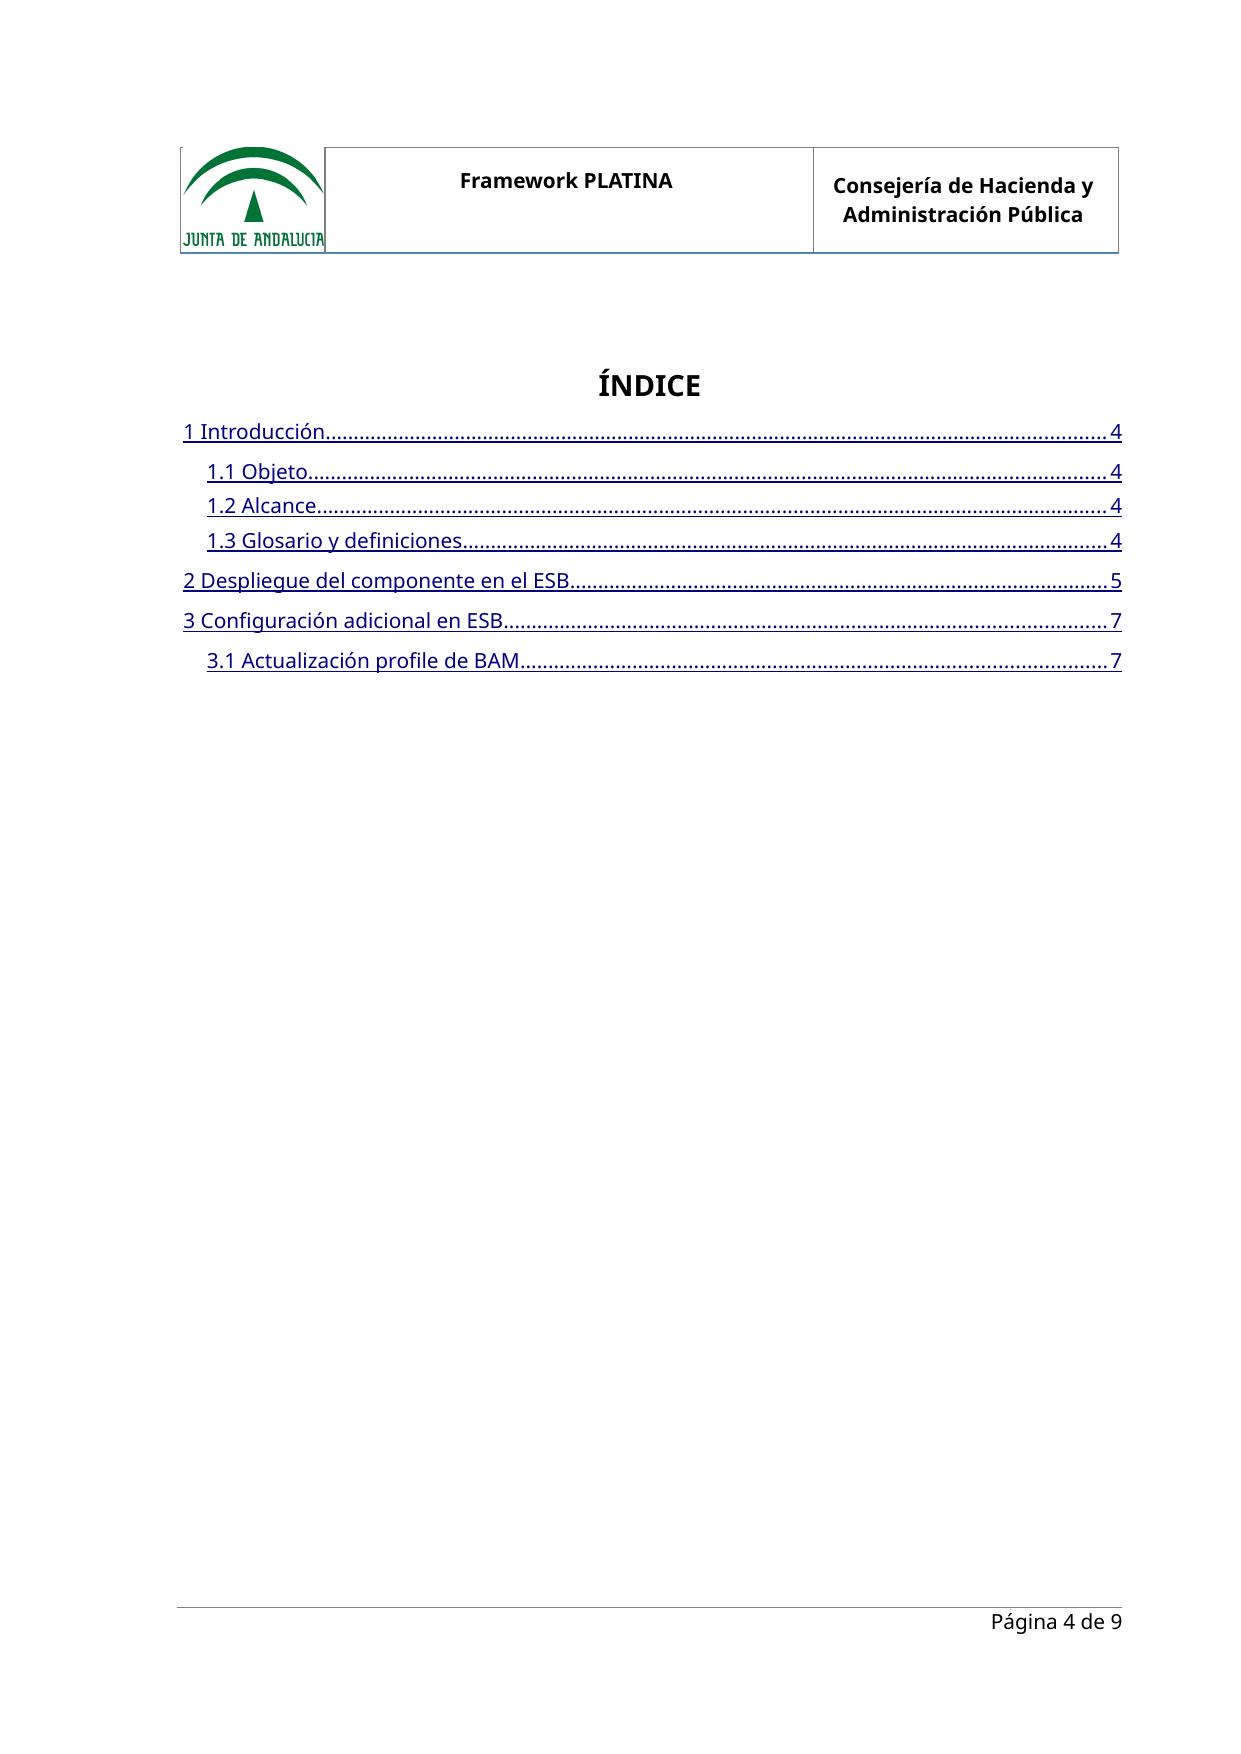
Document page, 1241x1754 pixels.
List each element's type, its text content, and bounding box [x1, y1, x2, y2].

text 3.1 Actualización profile de BAM 7 [207, 647, 1122, 671]
text 1.2 Alcance 4 [207, 492, 1122, 516]
text 1.1 Objeto 4 [207, 457, 1122, 481]
subtitle ÍNDICE [177, 365, 1122, 404]
text 1.3 Glosario y definiciones 4 [207, 526, 1122, 550]
picture [183, 147, 324, 246]
text 2 Despliegue del componente en el ESB 5 [183, 566, 1122, 590]
text 1 Introducción 4 [183, 417, 1122, 441]
text 3 Configuración adicional en ESB 7 [183, 606, 1122, 631]
